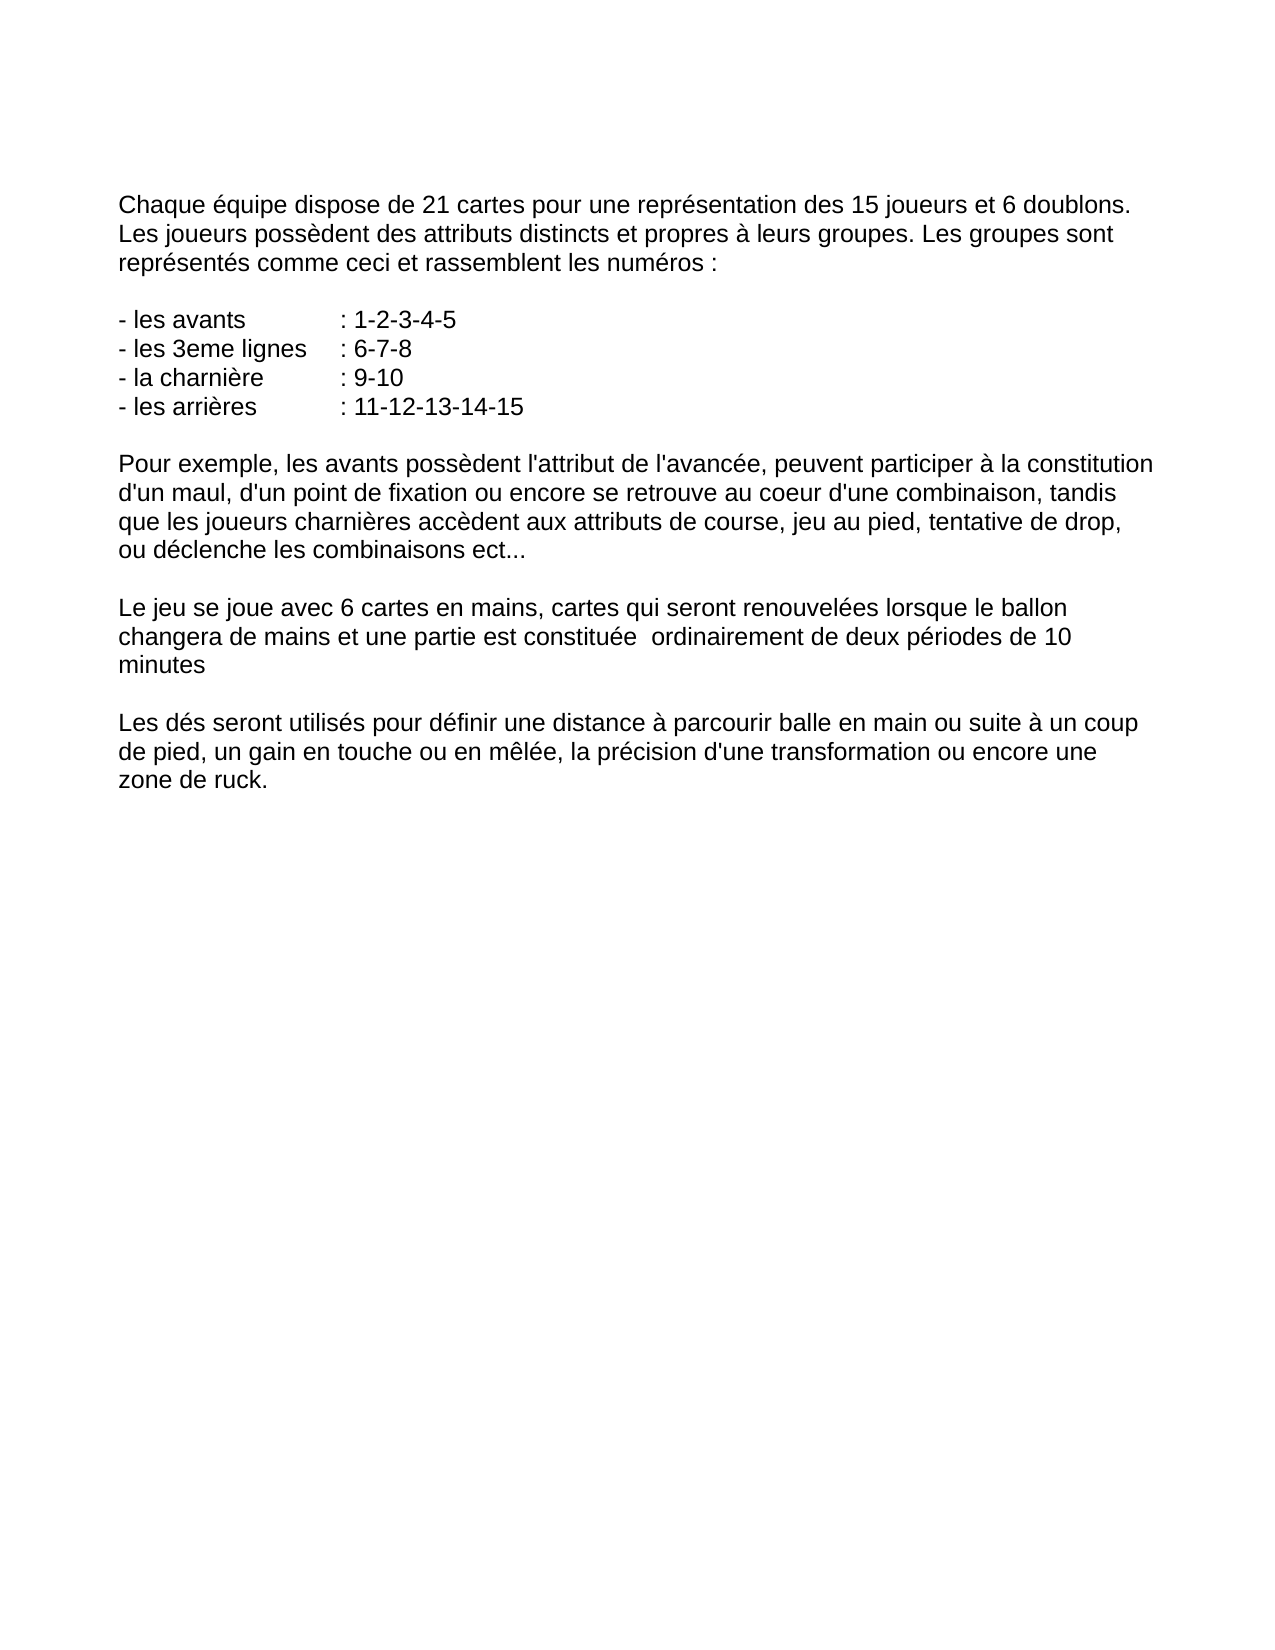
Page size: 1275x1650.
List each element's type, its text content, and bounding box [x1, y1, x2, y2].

text [118, 118, 1157, 147]
text Chaque équipe dispose de 21 cartes pour une représentation des 15 joueurs et 6 doublons. Les joueurs possèdent des attributs distincts et propres à leurs groupes. Les groupes sont représentés comme ceci et rassemblent les numéros : - les avants : 1-2-3-4-5 - les 3eme lignes : 6-7-8 - la charnière : 9-10 - les arrières : 11-12-13-14-15 Pour exemple, les avants possèdent l'attribut de l'avancée, peuvent participer à la constitution d'un maul, d'un point de fixation ou encore se retrouve au coeur d'une combinaison, tandis que les joueurs charnières accèdent aux attributs de course, jeu au pied, tentative de drop, ou déclenche les combinaisons ect... Le jeu se joue avec 6 cartes en mains, cartes qui seront renouvelées lorsque le ballon changera de mains et une partie est constituée ordinairement de deux périodes de 10 minutes Les dés seront utilisés pour définir une distance à parcourir balle en main ou suite à un coup de pied, un gain en touche ou en mêlée, la précision d'une transformation ou encore une zone de ruck. [118, 161, 1157, 794]
